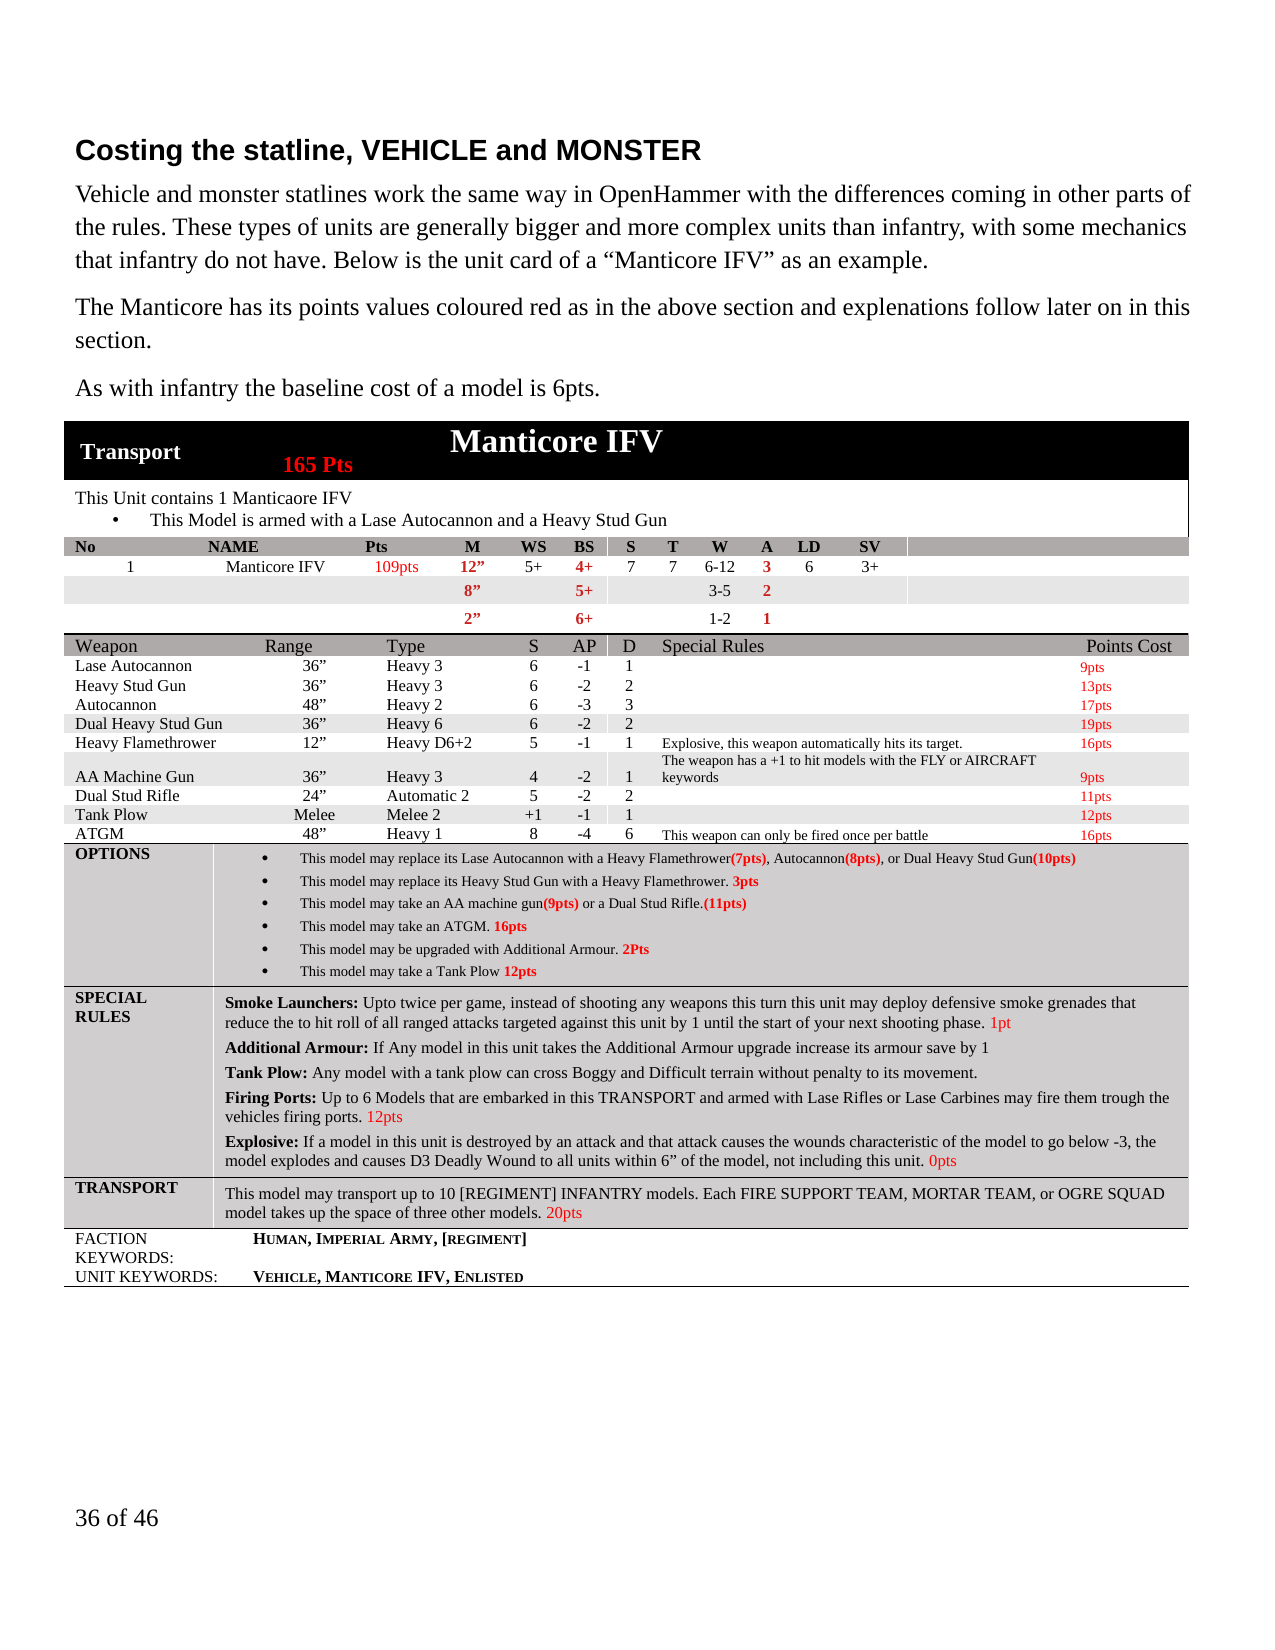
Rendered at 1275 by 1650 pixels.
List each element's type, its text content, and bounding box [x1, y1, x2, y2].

table_cell 1-2 [692, 604, 748, 633]
table_cell 6 [608, 824, 651, 843]
table_cell AA Machine Gun [64, 752, 253, 786]
table_cell Human, Imperial Army, [regiment] [242, 1228, 1189, 1267]
table_cell Heavy 3 [375, 675, 506, 694]
table_cell 109pts [354, 556, 439, 576]
table_cell 6 [506, 714, 561, 733]
table_cell AP [561, 635, 607, 656]
table_cell [908, 604, 1189, 633]
table_cell 1 [608, 733, 651, 752]
table_cell A [748, 537, 786, 556]
table_cell Sv [832, 537, 907, 556]
table_cell 7 [608, 556, 654, 576]
table_cell [908, 556, 1189, 576]
table_cell 4+ [561, 556, 607, 576]
table_cell 36” [253, 675, 375, 694]
table_cell [786, 576, 832, 604]
text As with infantry the baseline cost of a model is 6pts. [75, 373, 1200, 402]
table_cell 12pts [1069, 805, 1189, 824]
table_cell 9pts [1069, 752, 1189, 786]
table_cell ATGM [64, 824, 253, 843]
table_cell 19pts [1069, 714, 1189, 733]
table_header Manticore IFV [439, 422, 1189, 480]
table_cell S [506, 635, 561, 656]
table_cell This model may transport up to 10 [REGIMENT] INFANTRY models. Each FIRE SUPPORT TEAM, MORTAR TEAM, or OGRE SQUAD model takes up the space of three other models. 20pts [214, 1176, 1189, 1228]
table_cell 6-12 [692, 556, 748, 576]
table_cell 8” [439, 576, 506, 604]
table_cell 6 [506, 695, 561, 714]
table_cell Dual Heavy Stud Gun [64, 714, 253, 733]
table_cell 2 [608, 786, 651, 805]
table_cell [654, 576, 692, 604]
table_cell S [608, 537, 654, 556]
table_cell -1 [561, 656, 607, 675]
table_cell T [654, 537, 692, 556]
table_cell W [692, 537, 748, 556]
table_cell [651, 656, 1069, 675]
text The Manticore has its points values coloured red as in the above section and explenations follow later on in this section. [75, 292, 1200, 354]
table_cell 36” [253, 714, 375, 733]
table_cell 1 [608, 752, 651, 786]
table_cell Dual Stud Rifle [64, 786, 253, 805]
table_cell Ld [786, 537, 832, 556]
table_cell [786, 604, 832, 633]
table_cell This weapon can only be fired once per battle [651, 824, 1069, 843]
table_cell 2” [439, 604, 506, 633]
table_cell Points Cost [1069, 633, 1189, 656]
table_cell -2 [561, 714, 607, 733]
table_cell 36” [253, 656, 375, 675]
subtitle Costing the statline, VEHICLE and MONSTER [75, 133, 1200, 166]
table_cell 11pts [1069, 786, 1189, 805]
table_cell Melee [253, 805, 375, 824]
table_cell Special Rules [651, 635, 1069, 656]
table_cell 5 [506, 733, 561, 752]
table_cell 24” [253, 786, 375, 805]
table_cell Heavy D6+2 [375, 733, 506, 752]
table_cell 6 [506, 656, 561, 675]
table_cell Heavy 2 [375, 695, 506, 714]
table_cell [651, 695, 1069, 714]
table_cell [197, 576, 354, 604]
table_cell [64, 604, 197, 633]
table_cell [506, 576, 561, 604]
table_cell -2 [561, 675, 607, 694]
table_cell Vehicle, Manticore IFV, Enlisted [242, 1267, 1189, 1286]
table_cell [506, 604, 561, 633]
table_cell Heavy 3 [375, 752, 506, 786]
table_cell Type [375, 635, 506, 656]
table_cell Range [253, 635, 375, 656]
table_cell [651, 675, 1069, 694]
table_cell 6+ [561, 604, 607, 633]
table_cell 16pts [1069, 733, 1189, 752]
table_cell 2 [748, 576, 786, 604]
table_cell [651, 714, 1069, 733]
table_cell [654, 604, 692, 633]
table_cell Transport [64, 1178, 213, 1228]
table_cell 2 [608, 675, 651, 694]
table_cell Explosive, this weapon automatically hits its target. [651, 733, 1069, 752]
table_cell [908, 537, 1189, 556]
table_cell [608, 576, 654, 604]
table_cell 1 [608, 656, 651, 675]
table_cell [651, 786, 1069, 805]
table_cell 7 [654, 556, 692, 576]
table_cell 3+ [832, 556, 907, 576]
table_cell 5+ [561, 576, 607, 604]
table_cell +1 [506, 805, 561, 824]
table_cell 1 [748, 604, 786, 633]
table_cell 48” [253, 824, 375, 843]
table_cell Heavy 3 [375, 656, 506, 675]
table_cell 12” [439, 556, 506, 576]
table_cell Heavy 6 [375, 714, 506, 733]
table_cell 4 [506, 752, 561, 786]
table_cell 8 [506, 824, 561, 843]
table_cell -1 [561, 733, 607, 752]
table_cell -4 [561, 824, 607, 843]
table_cell 5 [506, 786, 561, 805]
table_cell Unit KEYWORDs: [64, 1267, 242, 1286]
table_cell Special Rules [64, 987, 213, 1176]
table_cell Weapon [64, 635, 253, 656]
table_cell 6 [506, 675, 561, 694]
table_cell -3 [561, 695, 607, 714]
table_cell Heavy Stud Gun [64, 675, 253, 694]
table_cell 3 [608, 695, 651, 714]
table_cell -2 [561, 786, 607, 805]
table_cell This Unit contains 1 Manticaore IFV This Model is armed with a Lase Autocannon and a Heavy Stud Gun [64, 480, 1188, 537]
table_cell 1 [64, 556, 197, 576]
table_cell 3-5 [692, 576, 748, 604]
table_cell 16pts [1069, 824, 1189, 843]
table_cell -1 [561, 805, 607, 824]
table_cell 5+ [506, 556, 561, 576]
table_cell Automatic 2 [375, 786, 506, 805]
table_cell [64, 576, 197, 604]
table_cell Lase Autocannon [64, 656, 253, 675]
table_cell Autocannon [64, 695, 253, 714]
table_cell [197, 604, 354, 633]
table_cell 48” [253, 695, 375, 714]
table_cell 3 [748, 556, 786, 576]
table_cell -2 [561, 752, 607, 786]
table_cell Heavy 1 [375, 824, 506, 843]
table_header 165 Pts [197, 422, 438, 480]
table_cell [354, 576, 439, 604]
table_cell [608, 604, 654, 633]
table_cell 2 [608, 714, 651, 733]
table_cell [832, 576, 907, 604]
table_cell 13pts [1069, 675, 1189, 694]
table_cell [832, 604, 907, 633]
table_cell Smoke Launchers: Upto twice per game, instead of shooting any weapons this turn this unit may deploy defensive smoke grenades that reduce the to hit roll of all ranged attacks targeted against this unit by 1 until the start of your next shooting phase. 1pt Additional Armour: If Any model in this unit takes the Additional Armour upgrade increase its armour save by 1 Tank Plow: Any model with a tank plow can cross Boggy and Difficult terrain without penalty to its movement. Firing Ports: Up to 6 Models that are embarked in this TRANSPORT and armed with Lase Rifles or Lase Carbines may fire them trough the vehicles firing ports. 12pts Explosive: If a model in this unit is destroyed by an attack and that attack causes the wounds characteristic of the model to go below -3, the model explodes and causes D3 Deadly Wound to all units within 6” of the model, not including this unit. 0pts [214, 986, 1189, 1176]
table_cell 9pts [1069, 656, 1189, 675]
table_cell [354, 604, 439, 633]
table_cell Heavy Flamethrower [64, 733, 253, 752]
table_cell Manticore IFV [197, 556, 354, 576]
table_cell FACTION KEYWORDS: [64, 1229, 242, 1267]
table_cell Pts [354, 537, 439, 556]
table_cell [908, 576, 1189, 604]
table_cell Tank Plow [64, 805, 253, 824]
table_cell Name [197, 537, 354, 556]
table_cell 1 [608, 805, 651, 824]
table_cell M [439, 537, 506, 556]
table_cell The weapon has a +1 to hit models with the FLY or AIRCRAFT keywords [651, 752, 1069, 786]
table_cell Options [64, 844, 213, 986]
table_cell 17pts [1069, 695, 1189, 714]
table_cell This model may replace its Lase Autocannon with a Heavy Flamethrower(7pts), Autocannon(8pts), or Dual Heavy Stud Gun(10pts) This model may replace its Heavy Stud Gun with a Heavy Flamethrower. 3pts This model may take an AA machine gun(9pts) or a Dual Stud Rifle.(11pts) This model may take an ATGM. 16pts This model may be upgraded with Additional Armour. 2Pts This model may take a Tank Plow 12pts [214, 843, 1189, 986]
table_cell Melee 2 [375, 805, 506, 824]
table_cell [651, 805, 1069, 824]
table_cell WS [506, 537, 561, 556]
text Vehicle and monster statlines work the same way in OpenHammer with the differences coming in other parts of the rules. These types of units are generally bigger and more complex units than infantry, with some mechanics that infantry do not have. Below is the unit card of a “Manticore IFV” as an example. [75, 179, 1200, 273]
table_header Transport [64, 422, 197, 480]
table_cell D [608, 635, 651, 656]
table_cell 36” [253, 752, 375, 786]
table_cell 12” [253, 733, 375, 752]
table_cell No [64, 537, 197, 556]
table_cell 6 [786, 556, 832, 576]
table_cell BS [561, 537, 607, 556]
